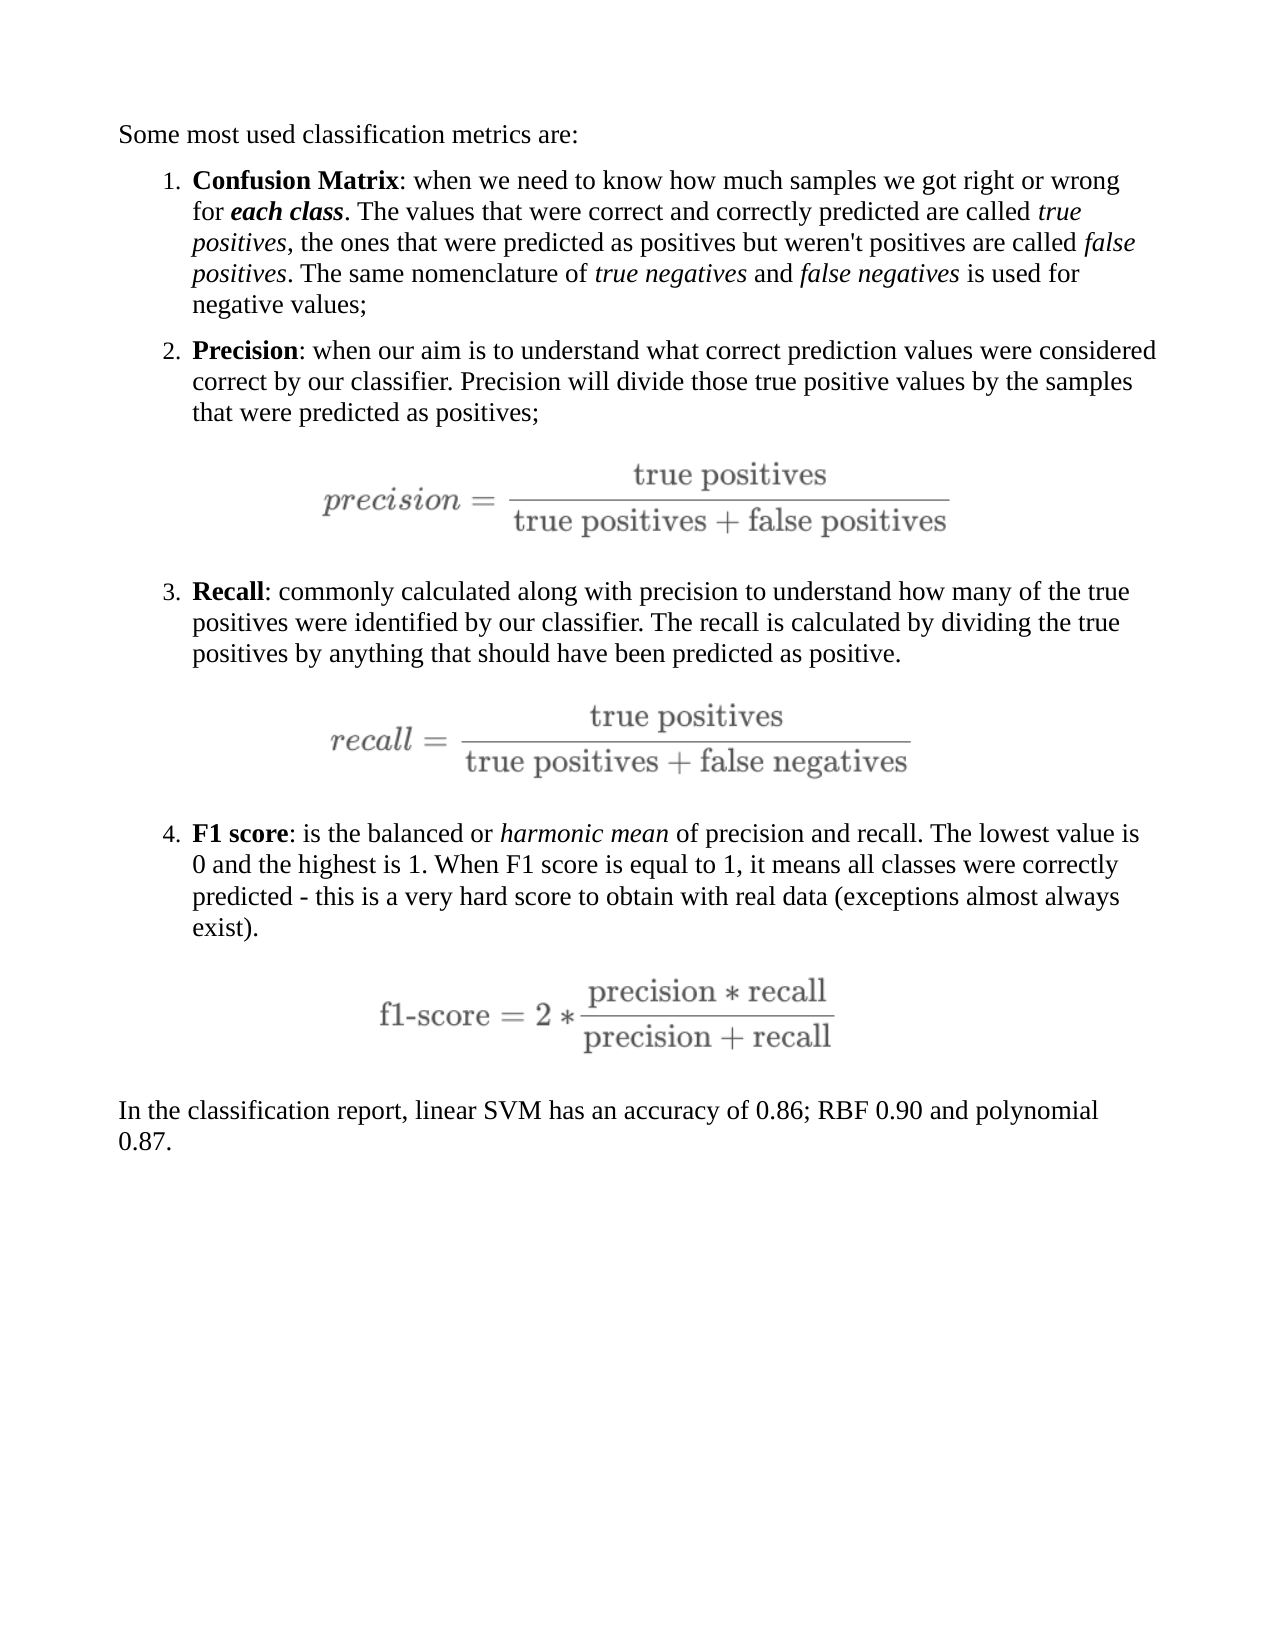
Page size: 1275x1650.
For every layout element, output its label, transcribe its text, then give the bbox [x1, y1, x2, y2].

text In the classification report, linear SVM has an accuracy of 0.86; RBF 0.90 and polynomial 0.87. [118, 1094, 1157, 1156]
list Confusion Matrix: when we need to know how much samples we got right or wrong for each class. The values that were correct and correctly predicted are called true positives, the ones that were predicted as positives but weren't positives are called false positives. The same nomenclature of true negatives and false negatives is used for negative values; [162, 164, 1157, 319]
picture [304, 956, 971, 1081]
picture [304, 682, 971, 807]
picture [304, 442, 971, 566]
list Recall: commonly calculated along with precision to understand how many of the true positives were identified by our classifier. The recall is calculated by dividing the true positives by anything that should have been predicted as positive. [162, 574, 1157, 668]
list Precision: when our aim is to understand what correct prediction values were considered correct by our classifier. Precision will divide those true positive values by the samples that were predicted as positives; [162, 334, 1157, 428]
text Some most used classification metrics are: [118, 118, 1157, 149]
list F1 score: is the balanced or harmonic mean of precision and recall. The lowest value is 0 and the highest is 1. When F1 score is equal to 1, it means all classes were correctly predicted - this is a very hard score to obtain with real data (exceptions almost always exist). [162, 817, 1157, 942]
